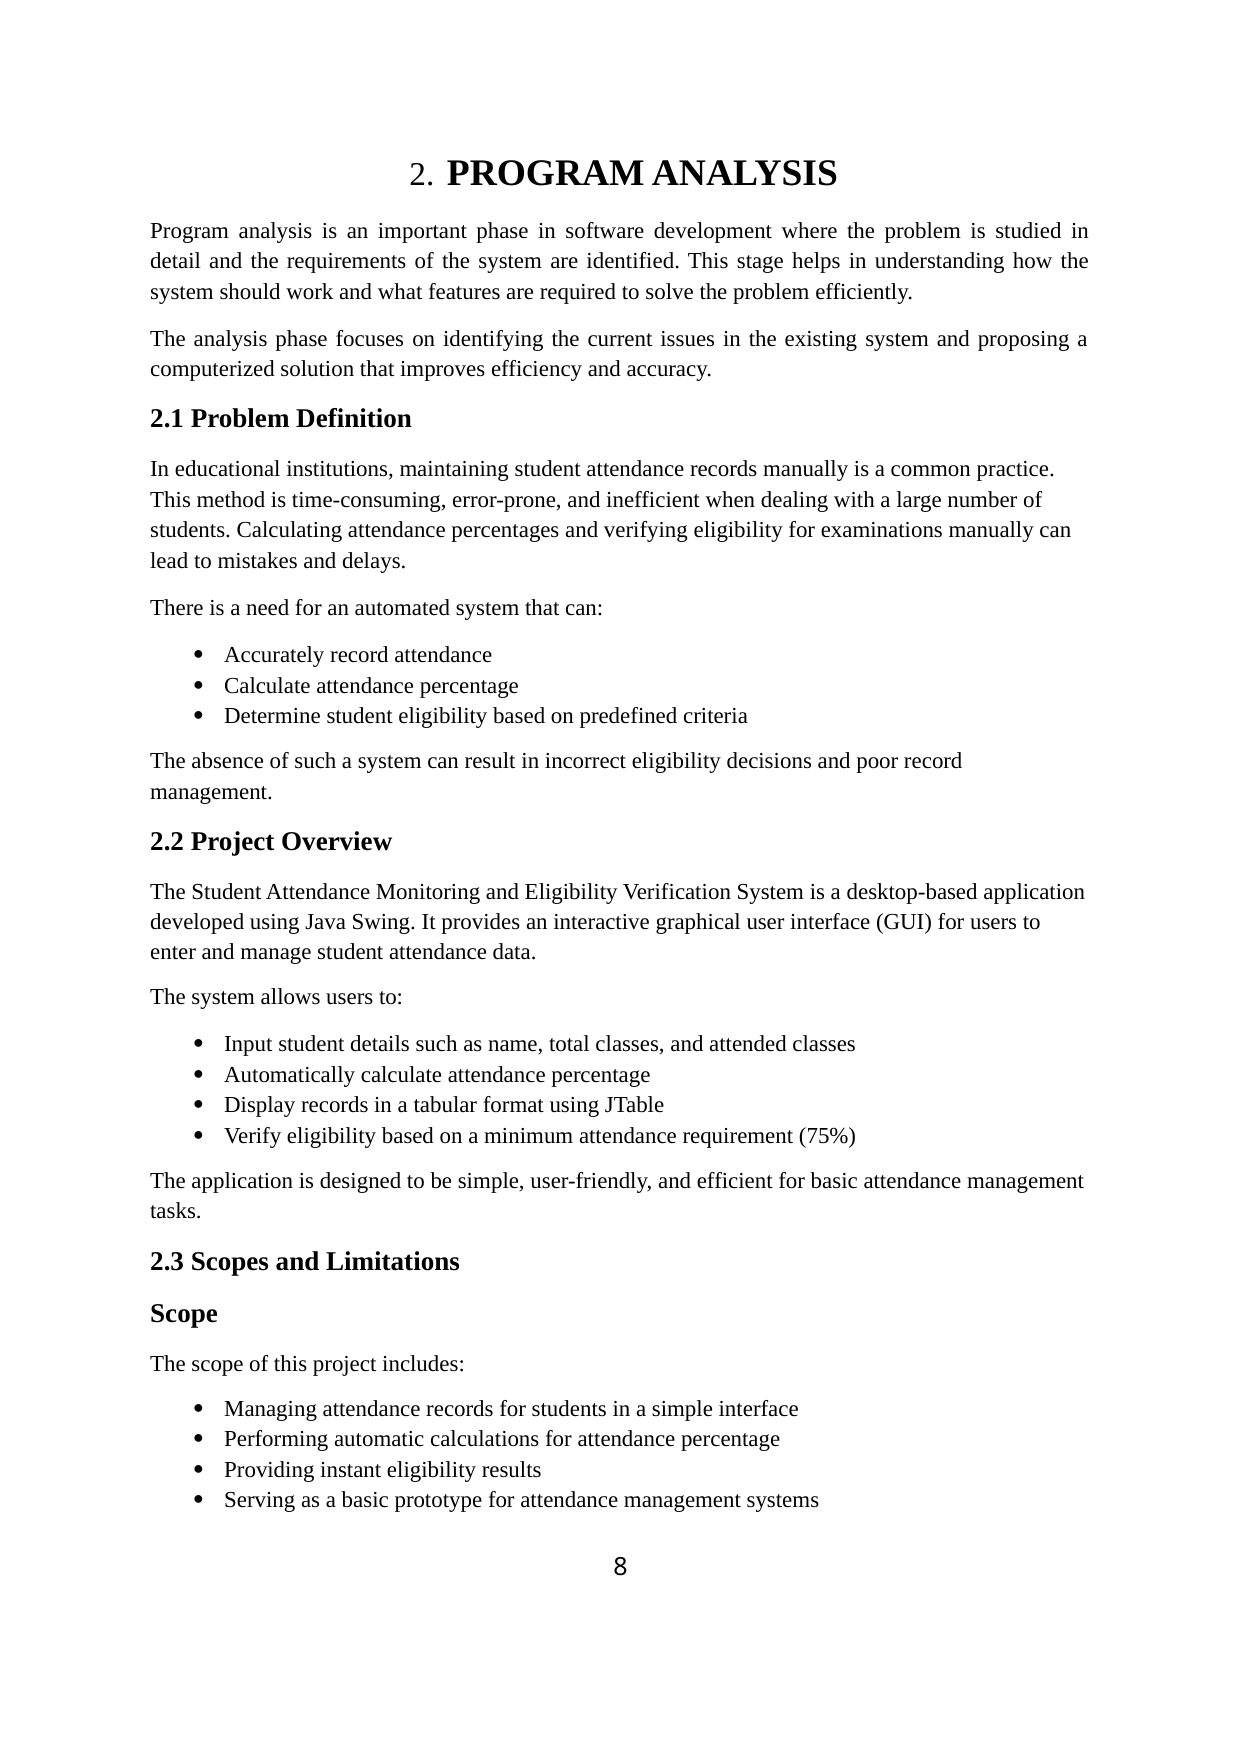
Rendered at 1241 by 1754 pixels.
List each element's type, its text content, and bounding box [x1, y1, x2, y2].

list Verify eligibility based on a minimum attendance requirement (75%) [194, 1122, 1090, 1148]
text In educational institutions, maintaining student attendance records manually is a common practice. This method is time-consuming, error-prone, and inefficient when dealing with a large number of students. Calculating attendance percentages and verifying eligibility for examinations manually can lead to mistakes and delays. [150, 455, 1090, 573]
list Serving as a basic prototype for attendance management systems [194, 1486, 1090, 1513]
text The absence of such a system can result in incorrect eligibility decisions and poor record management. [150, 747, 1090, 804]
list Calculate attendance percentage [194, 672, 1090, 698]
list Performing automatic calculations for attendance percentage [194, 1425, 1090, 1452]
text The scope of this project includes: [150, 1350, 1090, 1376]
text Program analysis is an important phase in software development where the problem is studied in detail and the requirements of the system are identified. This stage helps in understanding how the system should work and what features are required to solve the problem efficiently. [150, 217, 1090, 304]
list Providing instant eligibility results [194, 1456, 1090, 1482]
list Input student details such as name, total classes, and attended classes [194, 1030, 1090, 1057]
list PROGRAM ANALYSIS [157, 150, 1090, 193]
list Determine student eligibility based on predefined criteria [194, 702, 1090, 729]
text 2.2 Project Overview [150, 825, 1090, 856]
text Scope [150, 1297, 1090, 1328]
text The system allows users to: [150, 983, 1090, 1009]
text 2.3 Scopes and Limitations [150, 1244, 1090, 1276]
list Managing attendance records for students in a simple interface [194, 1395, 1090, 1421]
text The analysis phase focuses on identifying the current issues in the existing system and proposing a computerized solution that improves efficiency and accuracy. [150, 325, 1090, 382]
text There is a need for an automated system that can: [150, 594, 1090, 620]
list Automatically calculate attendance percentage [194, 1061, 1090, 1087]
list Display records in a tabular format using JTable [194, 1091, 1090, 1118]
text 2.1 Problem Definition [150, 403, 1090, 434]
text The application is designed to be simple, user-friendly, and efficient for basic attendance management tasks. [150, 1167, 1090, 1224]
text The Student Attendance Monitoring and Eligibility Verification System is a desktop-based application developed using Java Swing. It provides an interactive graphical user interface (GUI) for users to enter and manage student attendance data. [150, 878, 1090, 964]
list Accurately record attendance [194, 641, 1090, 668]
